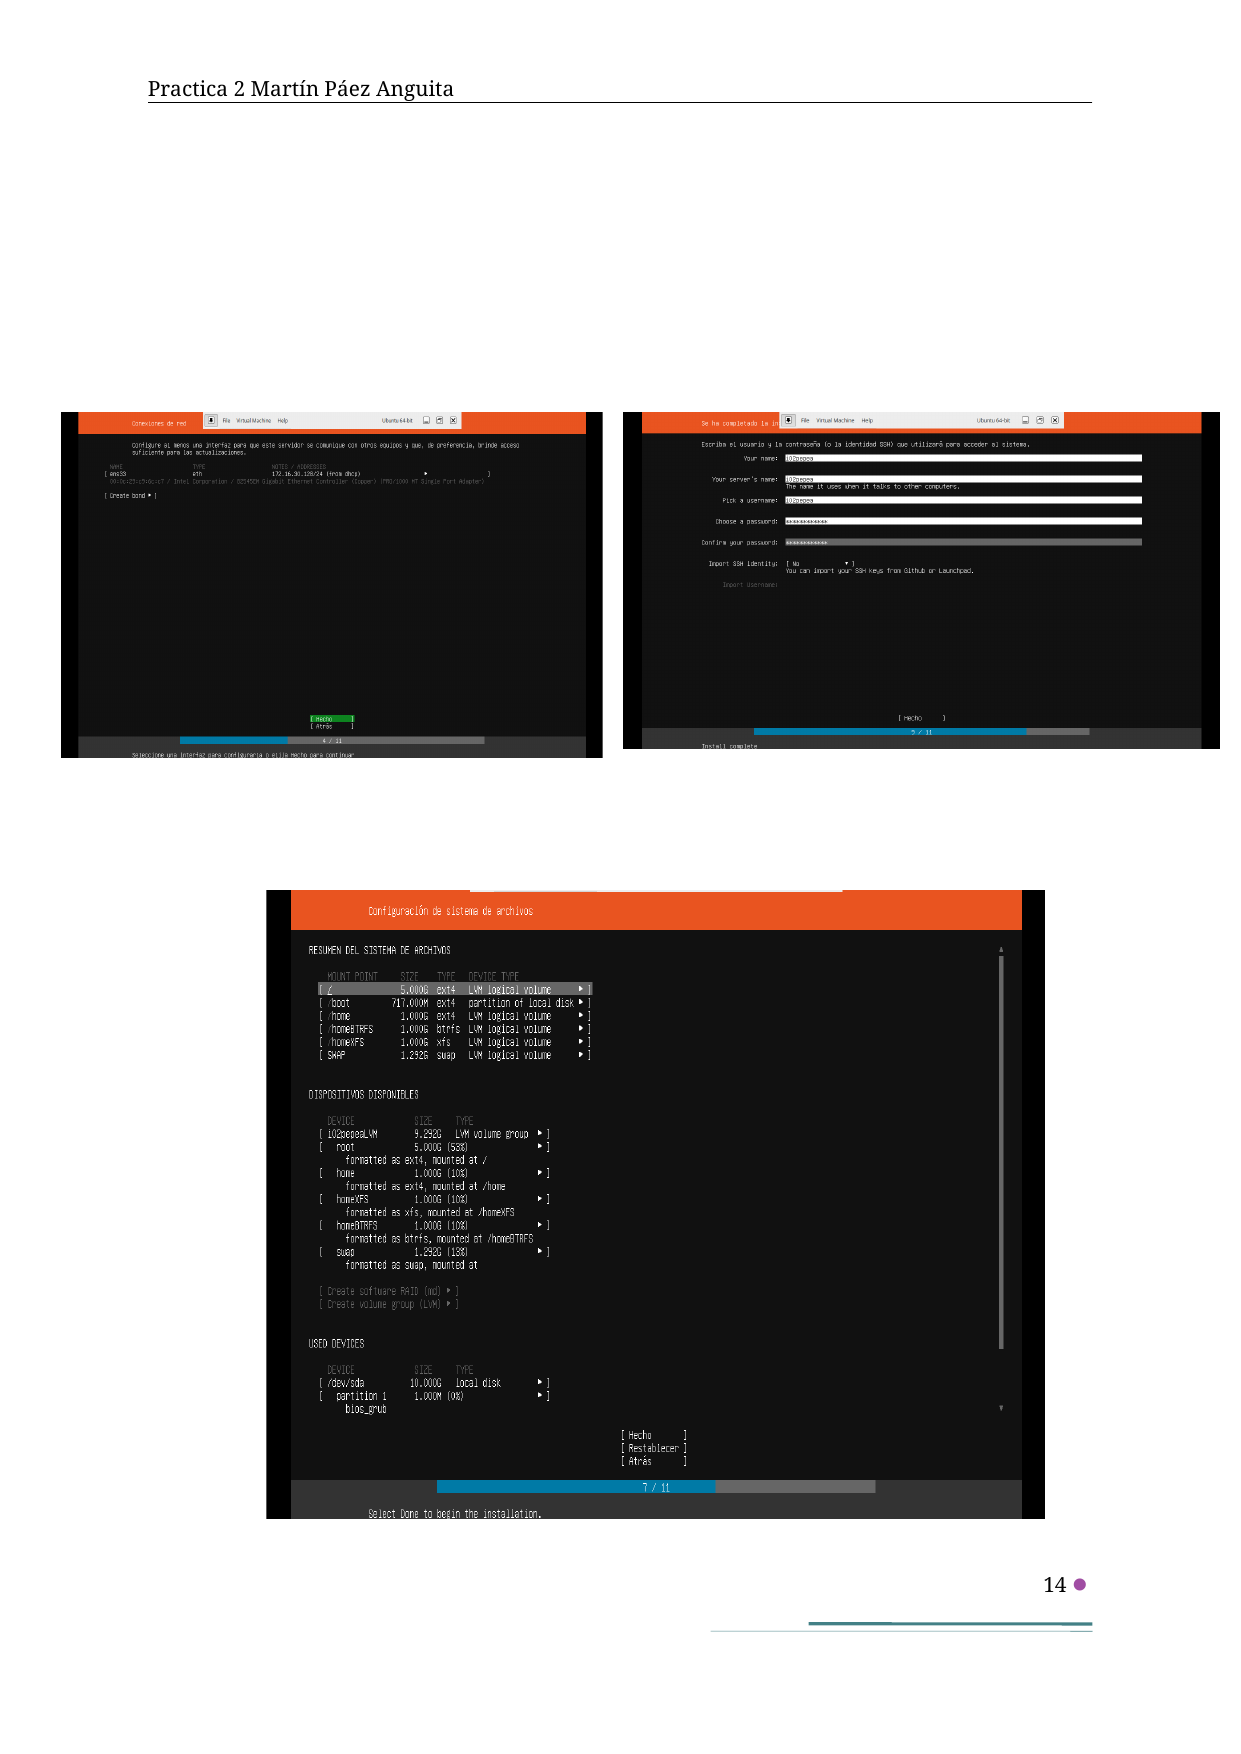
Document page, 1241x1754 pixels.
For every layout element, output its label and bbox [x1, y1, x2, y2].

picture [623, 412, 1220, 749]
picture [61, 412, 603, 758]
picture [266, 890, 1045, 1519]
